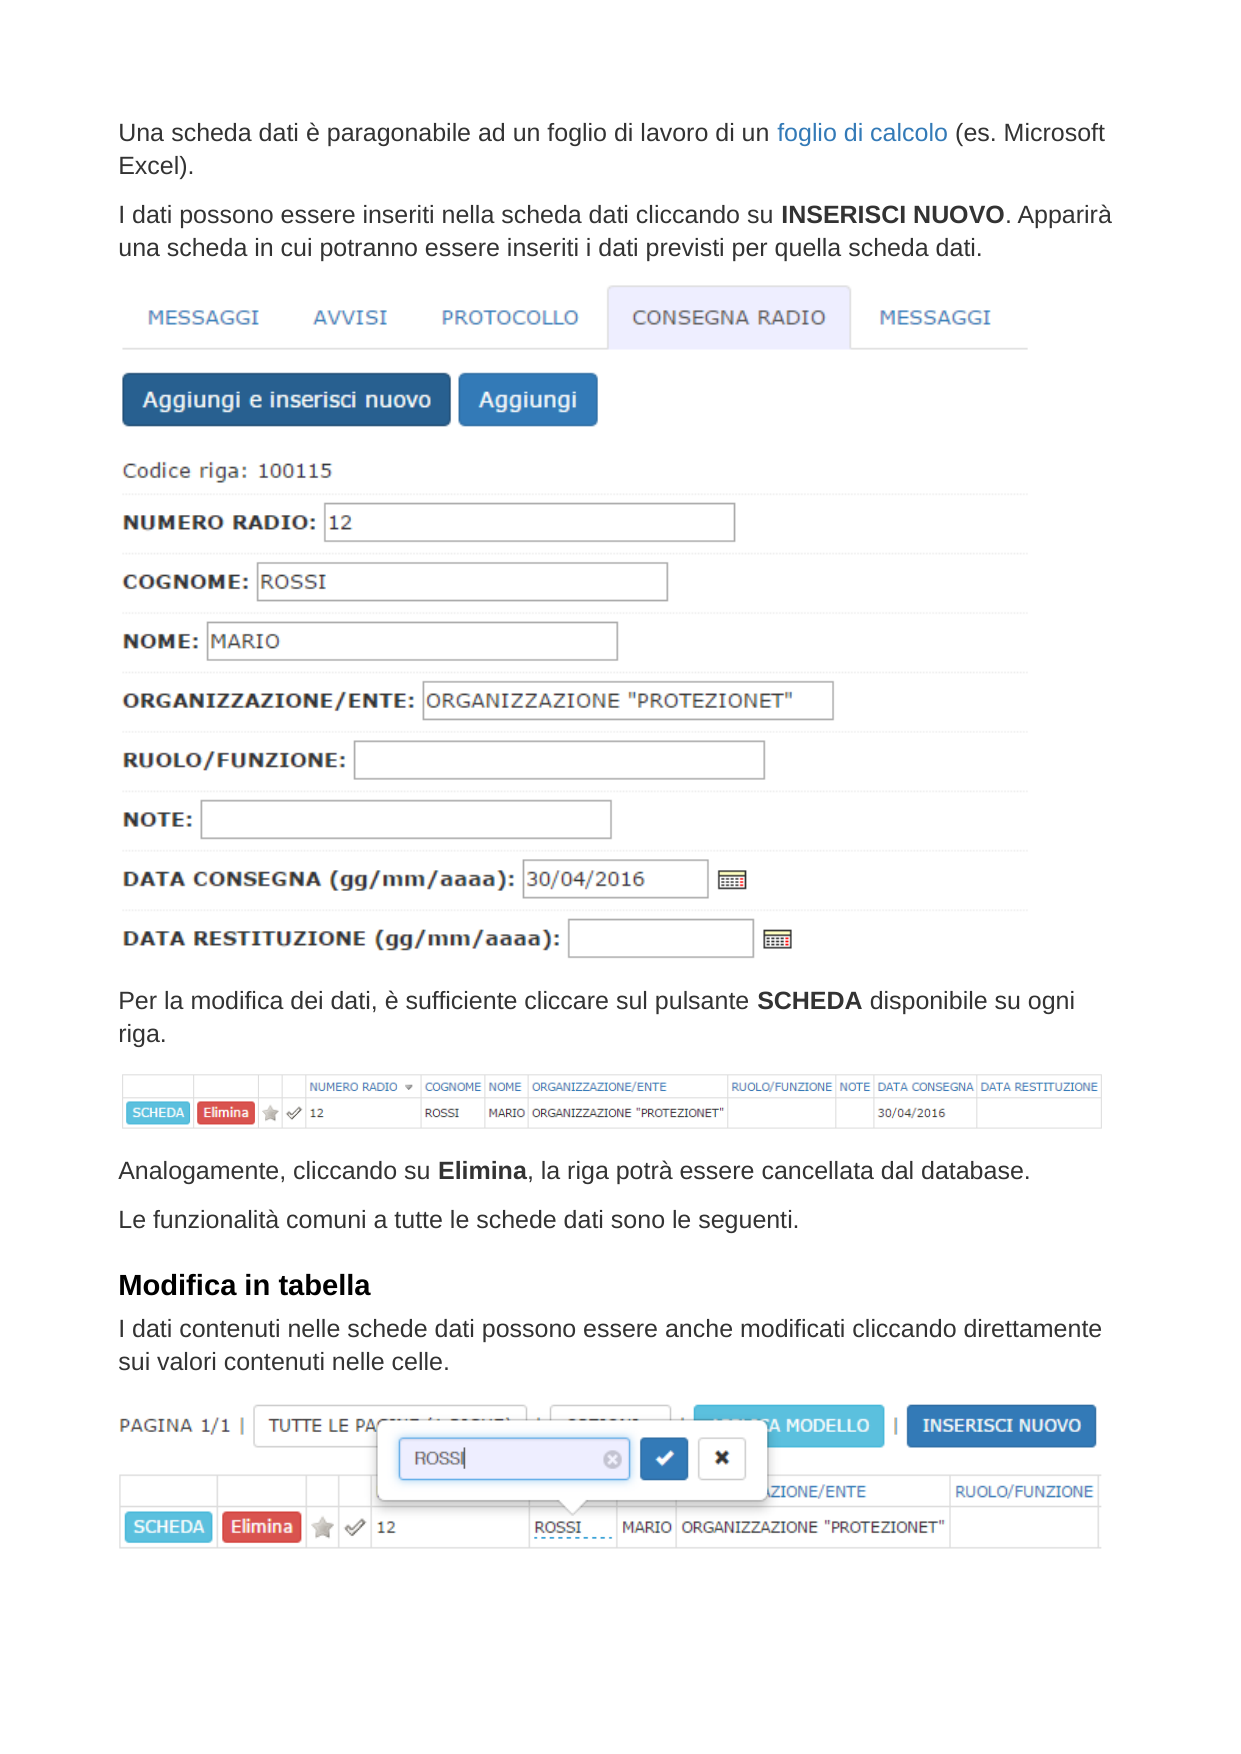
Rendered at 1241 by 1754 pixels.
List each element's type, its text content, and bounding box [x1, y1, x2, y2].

text Analogamente, cliccando su Elimina, la riga potrà essere cancellata dal database. [118, 1156, 1122, 1185]
text Per la modifica dei dati, è sufficiente cliccare sul pulsante SCHEDA disponibile su ogni riga. [118, 986, 1122, 1048]
subtitle Modifica in tabella [118, 1268, 1122, 1302]
text Una scheda dati è paragonabile ad un foglio di lavoro di un foglio di calcolo (es. Microsoft Excel). [118, 118, 1122, 180]
picture [118, 1396, 1102, 1553]
text I dati possono essere inseriti nella scheda dati cliccando su INSERISCI NUOVO. Apparirà una scheda in cui potranno essere inseriti i dati previsti per quella scheda dati. [118, 200, 1122, 262]
text I dati contenuti nelle schede dati possono essere anche modificati cliccando direttamente sui valori contenuti nelle celle. [118, 1314, 1122, 1376]
picture [118, 281, 1028, 966]
text Le funzionalità comuni a tutte le schede dati sono le seguenti. [118, 1205, 1122, 1234]
picture [118, 1067, 1106, 1137]
